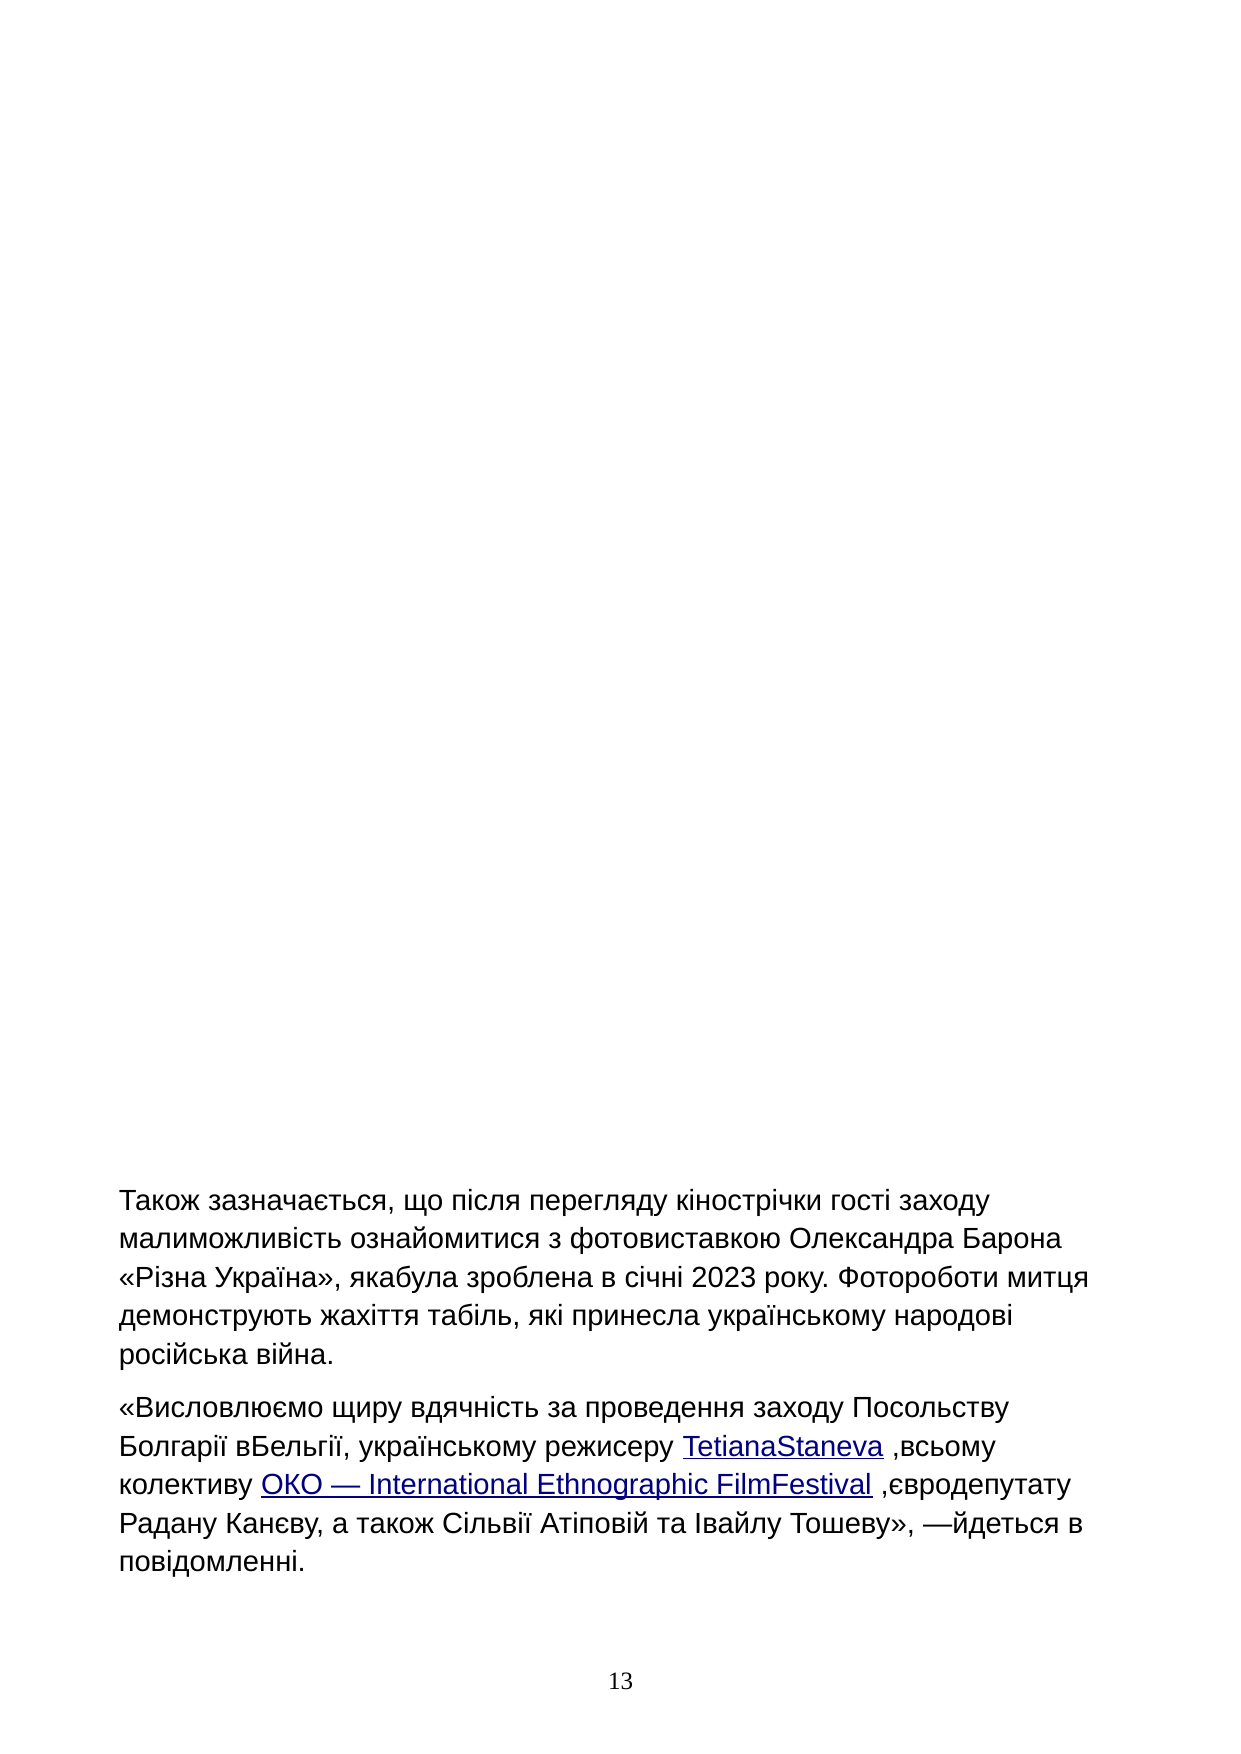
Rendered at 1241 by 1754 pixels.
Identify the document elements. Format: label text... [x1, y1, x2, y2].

text Також зазначається, що після перегляду кінострічки гості заходу малиможливість ознайомитися з фотовиставкою Олександра Барона «Різна Україна», якабула зроблена в січні 2023 року. Фотороботи митця демонструють жахіття табіль, які принесла українському народові російська війна. [118, 1183, 1122, 1371]
text «Висловлюємо щиру вдячність за проведення заходу Посольству Болгарії вБельгії, українському режисеру TetianaStaneva ,всьому колективу ОКО — International Ethnographic FilmFestival ,євродепутату Радану Канєву, а також Сільвії Атіповій та Івайлу Тошеву», —йдеться в повідомленні. [118, 1390, 1122, 1578]
